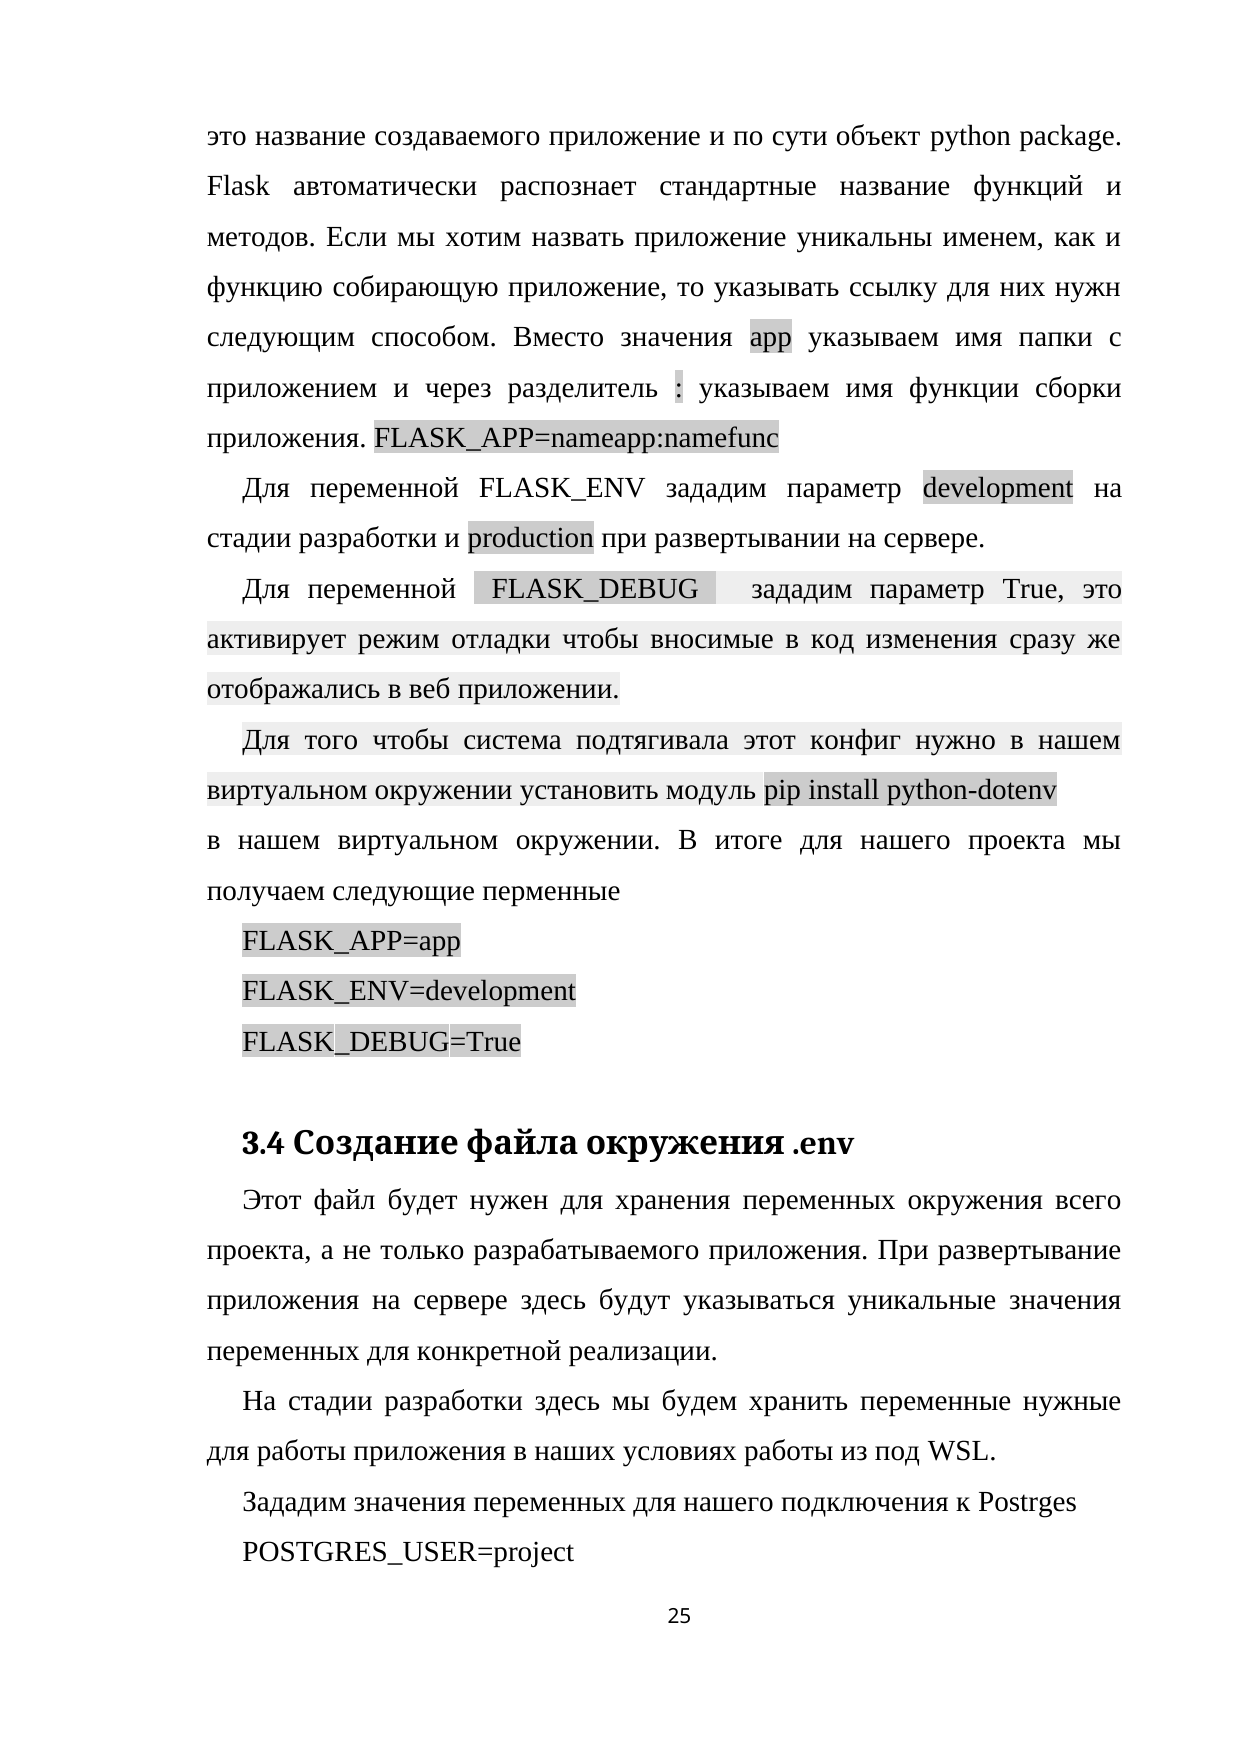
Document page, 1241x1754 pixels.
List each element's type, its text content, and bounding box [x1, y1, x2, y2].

list это название создаваемого приложение и по сути объект python package. Flask автоматически распознает стандартные название функций и методов. Если мы хотим назвать приложение уникальны именем, как и функцию собирающую приложение, то указывать ссылку для них нужн следующим способом. Вместо значения app указываем имя папки с приложением и через разделитель : указываем имя функции сборки приложения. FLASK_APP=nameapp:namefunc [207, 118, 1122, 453]
list Этот файл будет нужен для хранения переменных окружения всего проекта, а не только разрабатываемого приложения. При развертывание приложения на сервере здесь будут указываться уникальные значения переменных для конкретной реализации. [207, 1182, 1122, 1366]
list FLASK_APP=app [207, 923, 1122, 957]
list Для переменной FLASK_DEBUG зададим параметр True, это активирует режим отладки чтобы вносимые в код изменения сразу же отображались в веб приложении. [207, 571, 1122, 705]
list Зададим значения переменных для нашего подключения к Postrges [207, 1484, 1122, 1517]
list На стадии разработки здесь мы будем хранить переменные нужные для работы приложения в наших условиях работы из под WSL. [207, 1383, 1122, 1467]
list Для переменной FLASK_ENV зададим параметр development на стадии разработки и production при развертывании на сервере. [207, 470, 1122, 554]
list FLASK_ENV=development [207, 973, 1122, 1007]
list POSTGRES_USER=project [207, 1534, 1122, 1568]
list 3.4 Создание файла окружения .env [207, 1124, 1122, 1163]
list FLASK_DEBUG=True [207, 1024, 1122, 1057]
list Для того чтобы система подтягивала этот конфиг нужно в нашем виртуальном окружении установить модуль pip install python-dotenv [207, 722, 1122, 806]
list в нашем виртуальном окружении. В итоге для нашего проекта мы получаем следующие перменные [207, 822, 1122, 906]
